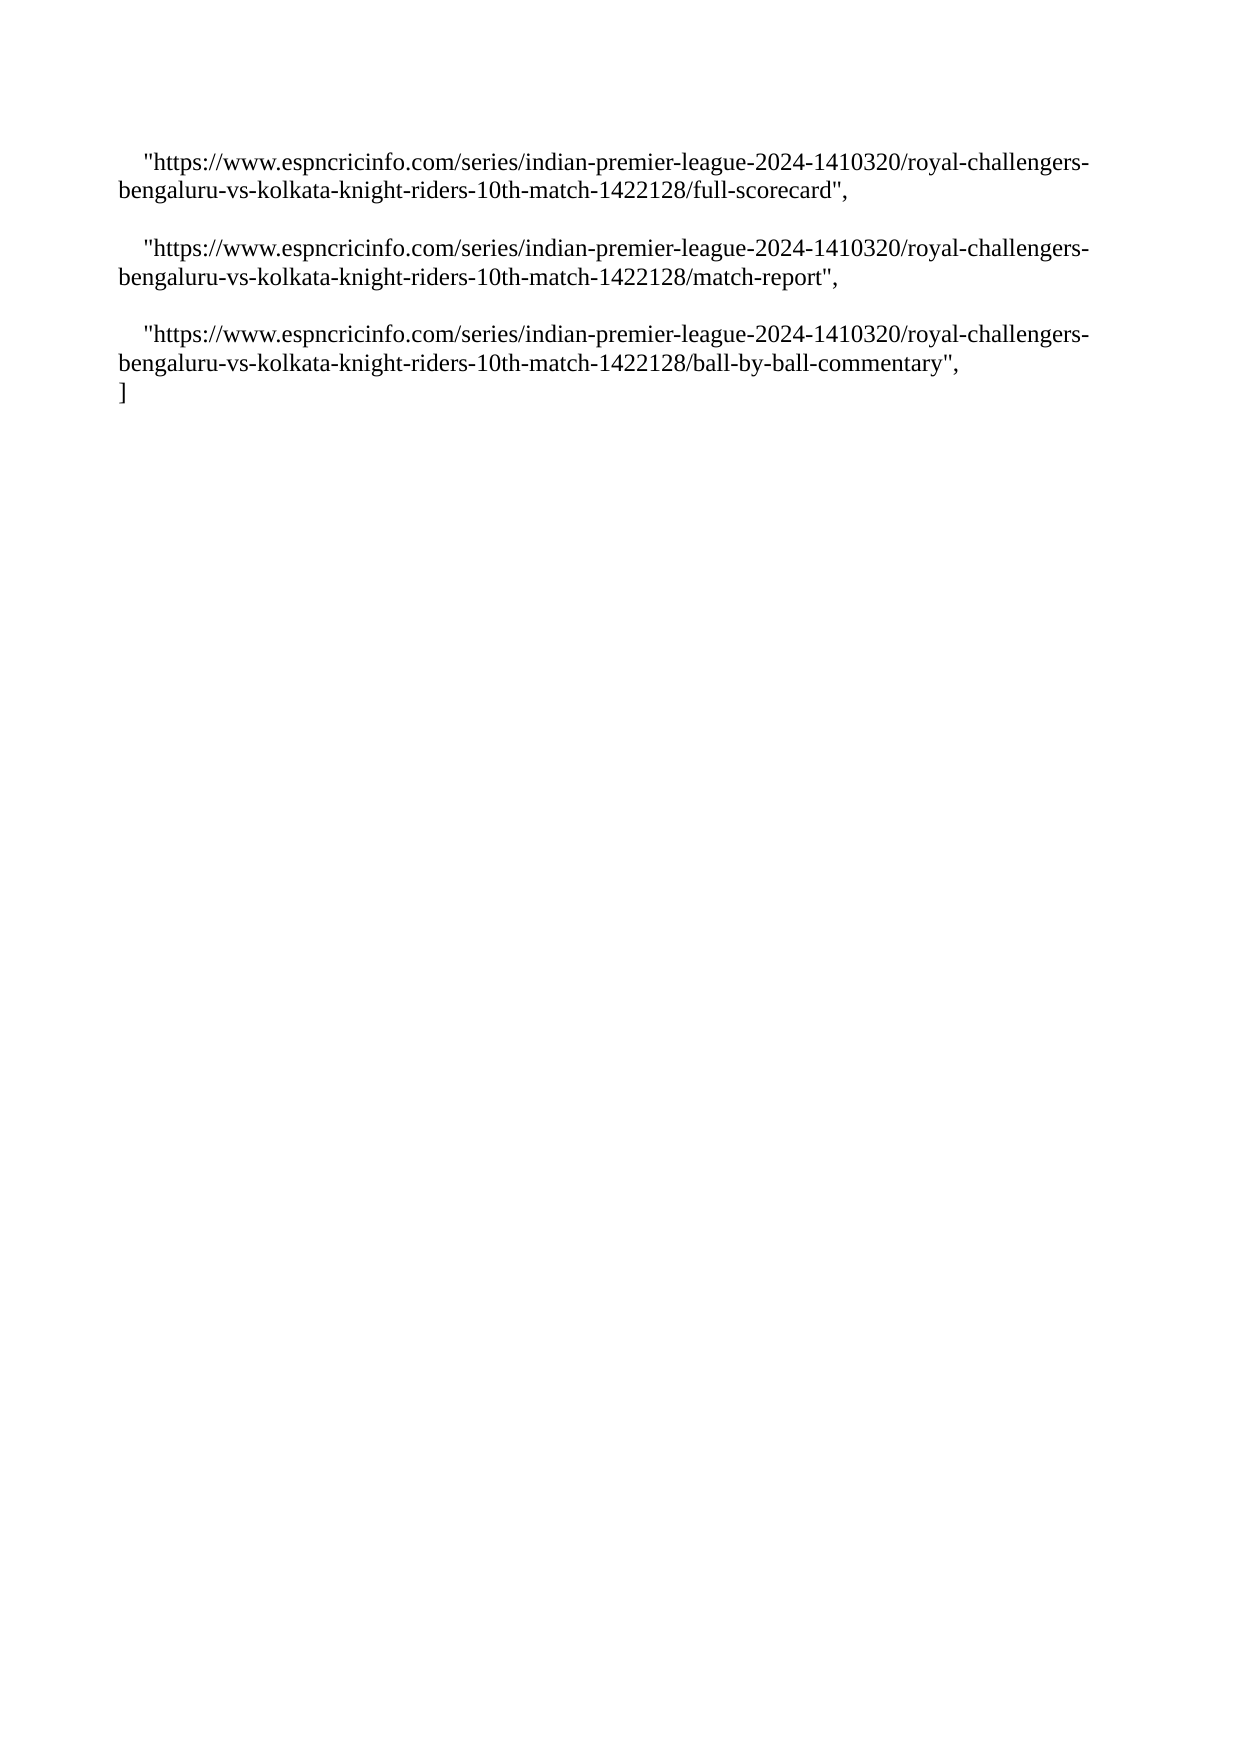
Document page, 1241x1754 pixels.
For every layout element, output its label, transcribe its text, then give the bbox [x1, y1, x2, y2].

text ] [118, 377, 1122, 406]
text "https://www.espncricinfo.com/series/indian-premier-league-2024-1410320/royal-challengers-bengaluru-vs-kolkata-knight-riders-10th-match-1422128/ball-by-ball-commentary", [118, 319, 1122, 377]
text "https://www.espncricinfo.com/series/indian-premier-league-2024-1410320/royal-challengers-bengaluru-vs-kolkata-knight-riders-10th-match-1422128/match-report", [118, 233, 1122, 291]
text "https://www.espncricinfo.com/series/indian-premier-league-2024-1410320/royal-challengers-bengaluru-vs-kolkata-knight-riders-10th-match-1422128/full-scorecard", [118, 147, 1122, 204]
